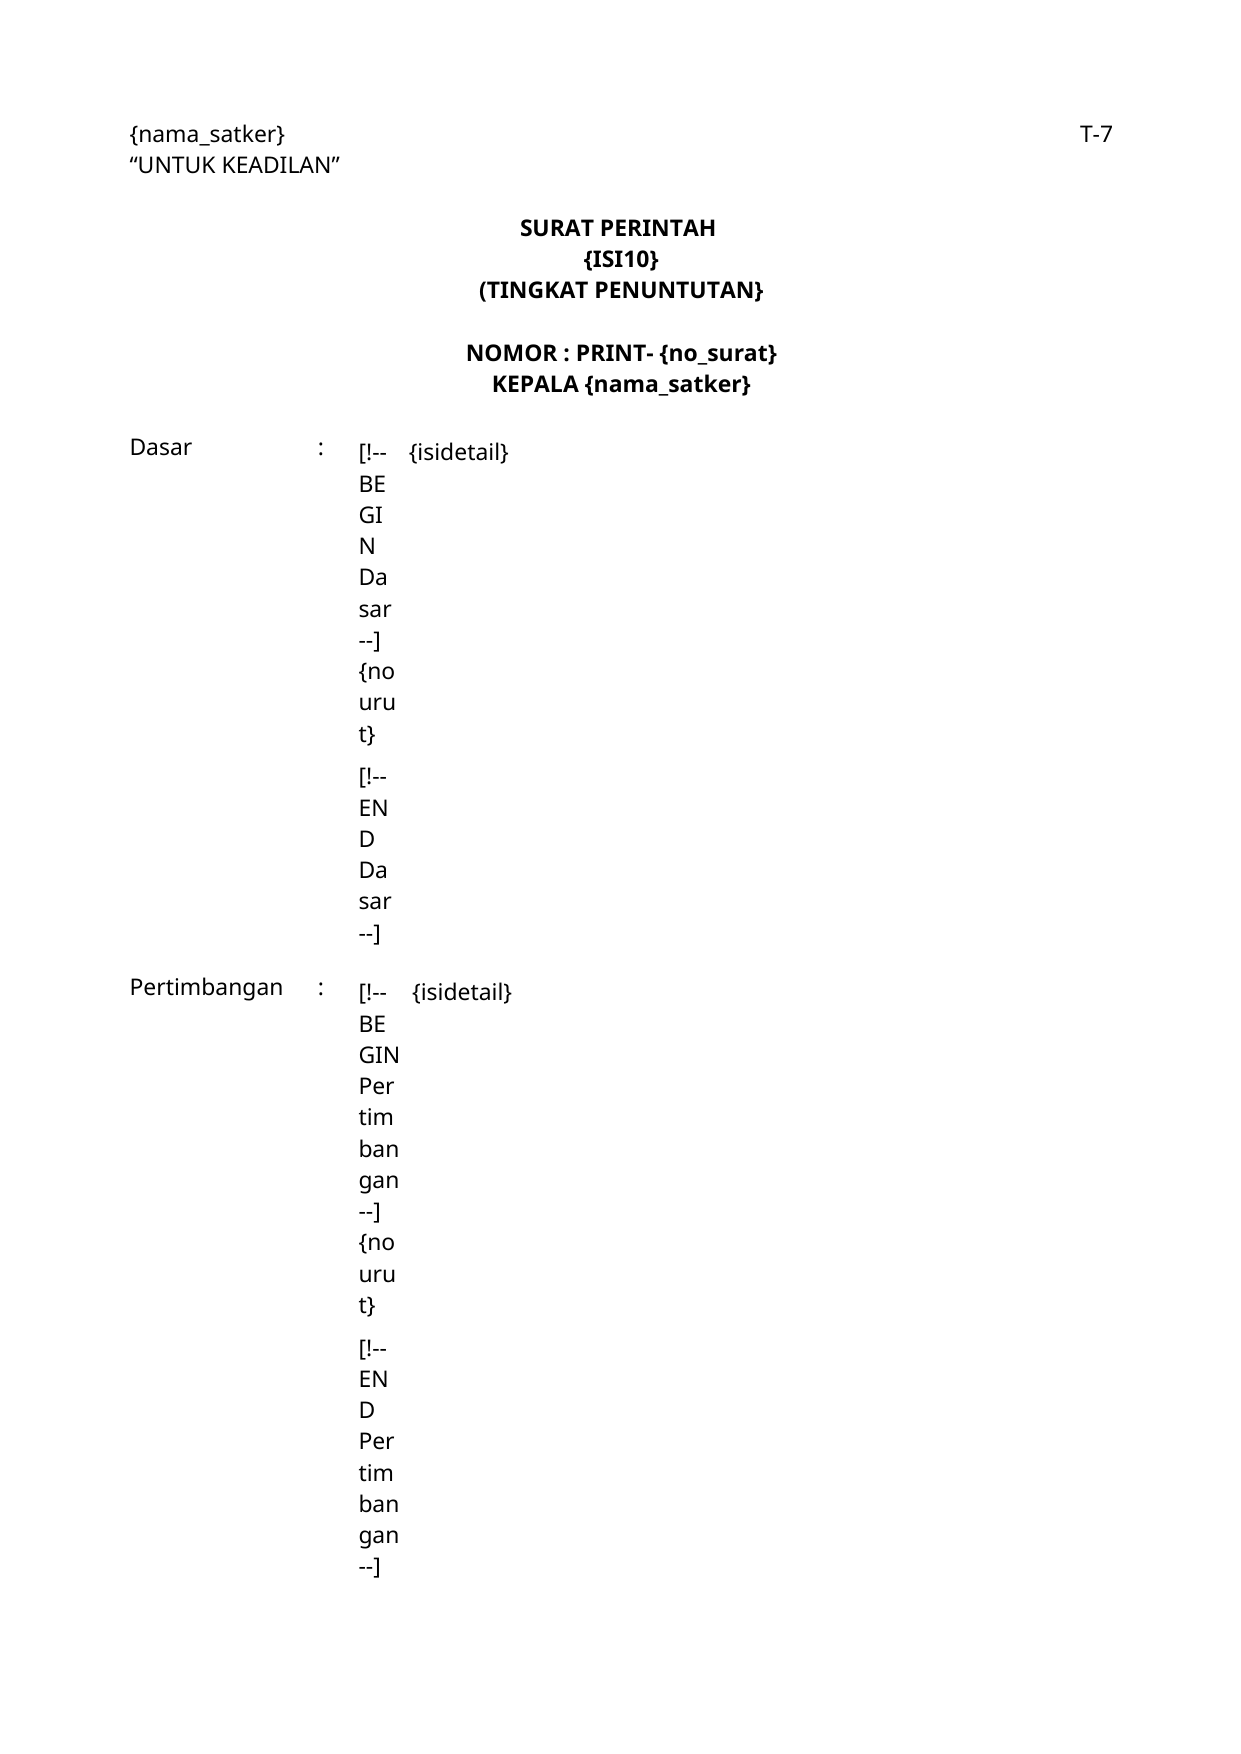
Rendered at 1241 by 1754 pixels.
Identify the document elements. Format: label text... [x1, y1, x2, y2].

table_cell [341, 431, 1124, 971]
table_cell NOMOR : PRINT- {no_surat} [118, 337, 1124, 368]
table_cell : [306, 971, 341, 1604]
table_cell [118, 181, 1124, 212]
table_header [!-- BEGIN Dasar --]{nourut} [353, 431, 403, 754]
table_cell Pertimbangan [118, 971, 306, 1604]
table_header {isidetail} [403, 431, 1113, 754]
table_cell [!-- END Dasar --] [353, 755, 403, 953]
table_header {isidetail} [406, 971, 1113, 1326]
table_cell Dasar [118, 431, 306, 971]
table_cell : [306, 431, 341, 971]
table_header {nama_satker} “UNTUK KEADILAN” [118, 118, 950, 181]
table_cell [406, 1326, 1113, 1587]
table_cell [341, 971, 1124, 1604]
table_cell SURAT PERINTAH {ISI10} (TINGKAT PENUNTUTAN} [118, 212, 1124, 337]
table_cell [!-- END Pertimbangan --] [353, 1326, 406, 1587]
table_cell KEPALA {nama_satker} [118, 368, 1124, 399]
table_header [!-- BEGIN Pertimbangan --]{nourut} [353, 971, 406, 1326]
table_cell [403, 755, 1113, 953]
table_cell [118, 399, 1124, 431]
table_header T-7 [950, 118, 1124, 181]
